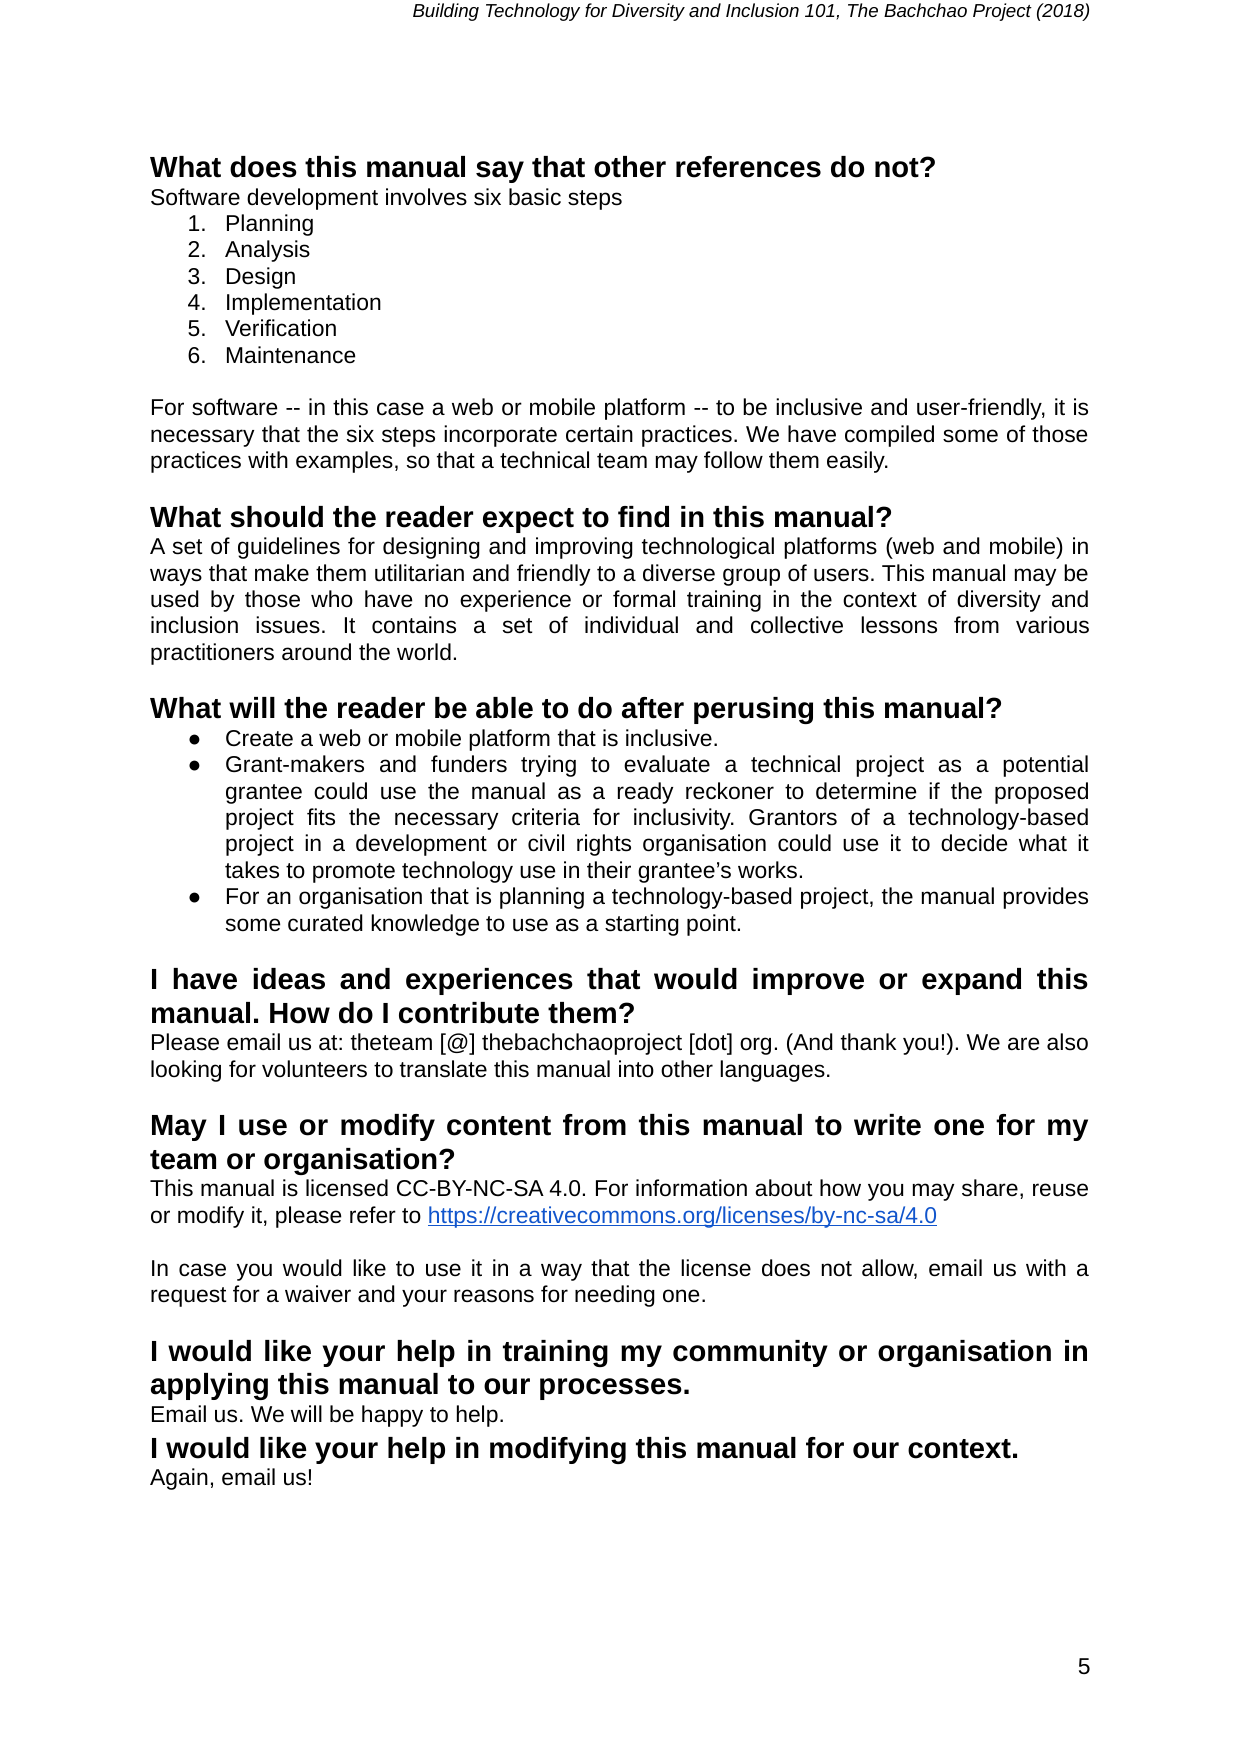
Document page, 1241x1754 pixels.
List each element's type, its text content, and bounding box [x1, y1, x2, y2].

text I have ideas and experiences that would improve or expand this manual. How do I contribute them? [150, 962, 1090, 1029]
list Maintenance [187, 342, 1090, 368]
list For an organisation that is planning a technology-based project, the manual provides some curated knowledge to use as a starting point. [187, 883, 1090, 936]
text I would like your help in training my community or organisation in applying this manual to our processes. [150, 1333, 1090, 1401]
list Grant-makers and funders trying to evaluate a technical project as a potential grantee could use the manual as a ready reckoner to determine if the proposed project fits the necessary criteria for inclusivity. Grantors of a technology-based project in a development or civil rights organisation could use it to decide what it takes to promote technology use in their grantee’s works. [187, 751, 1090, 883]
text This manual is licensed CC-BY-NC-SA 4.0. For information about how you may share, reuse or modify it, please refer to https://creativecommons.org/licenses/by-nc-sa/4.0 [150, 1175, 1090, 1228]
text Please email us at: theteam [@] thebachchaoproject [dot] org. (And thank you!). We are also looking for volunteers to translate this manual into other languages. [150, 1029, 1090, 1082]
list Implementation [187, 289, 1090, 315]
list Verification [187, 315, 1090, 342]
text I would like your help in modifying this manual for our context. [150, 1431, 1090, 1464]
text Software development involves six basic steps [150, 183, 1090, 210]
text Again, email us! [150, 1464, 1090, 1491]
text What will the reader be able to do after perusing this manual? [150, 691, 1090, 725]
text May I use or modify content from this manual to write one for my team or organisation? [150, 1108, 1090, 1175]
list Analysis [187, 236, 1090, 263]
text What does this manual say that other references do not? [150, 150, 1090, 183]
list Planning [187, 210, 1090, 236]
list Create a web or mobile platform that is inclusive. [187, 725, 1090, 751]
list Design [187, 263, 1090, 289]
text For software -- in this case a web or mobile platform -- to be inclusive and user-friendly, it is necessary that the six steps incorporate certain practices. We have compiled some of those practices with examples, so that a technical team may follow them easily. [150, 394, 1090, 473]
text A set of guidelines for designing and improving technological platforms (web and mobile) in ways that make them utilitarian and friendly to a diverse group of users. This manual may be used by those who have no experience or formal training in the context of diversity and inclusion issues. It contains a set of individual and collective lessons from various practitioners around the world. [150, 533, 1090, 665]
text In case you would like to use it in a way that the license does not allow, email us with a request for a waiver and your reasons for needing one. [150, 1254, 1090, 1307]
text What should the reader expect to find in this manual? [150, 500, 1090, 533]
text Email us. We will be happy to help. [150, 1401, 1090, 1427]
